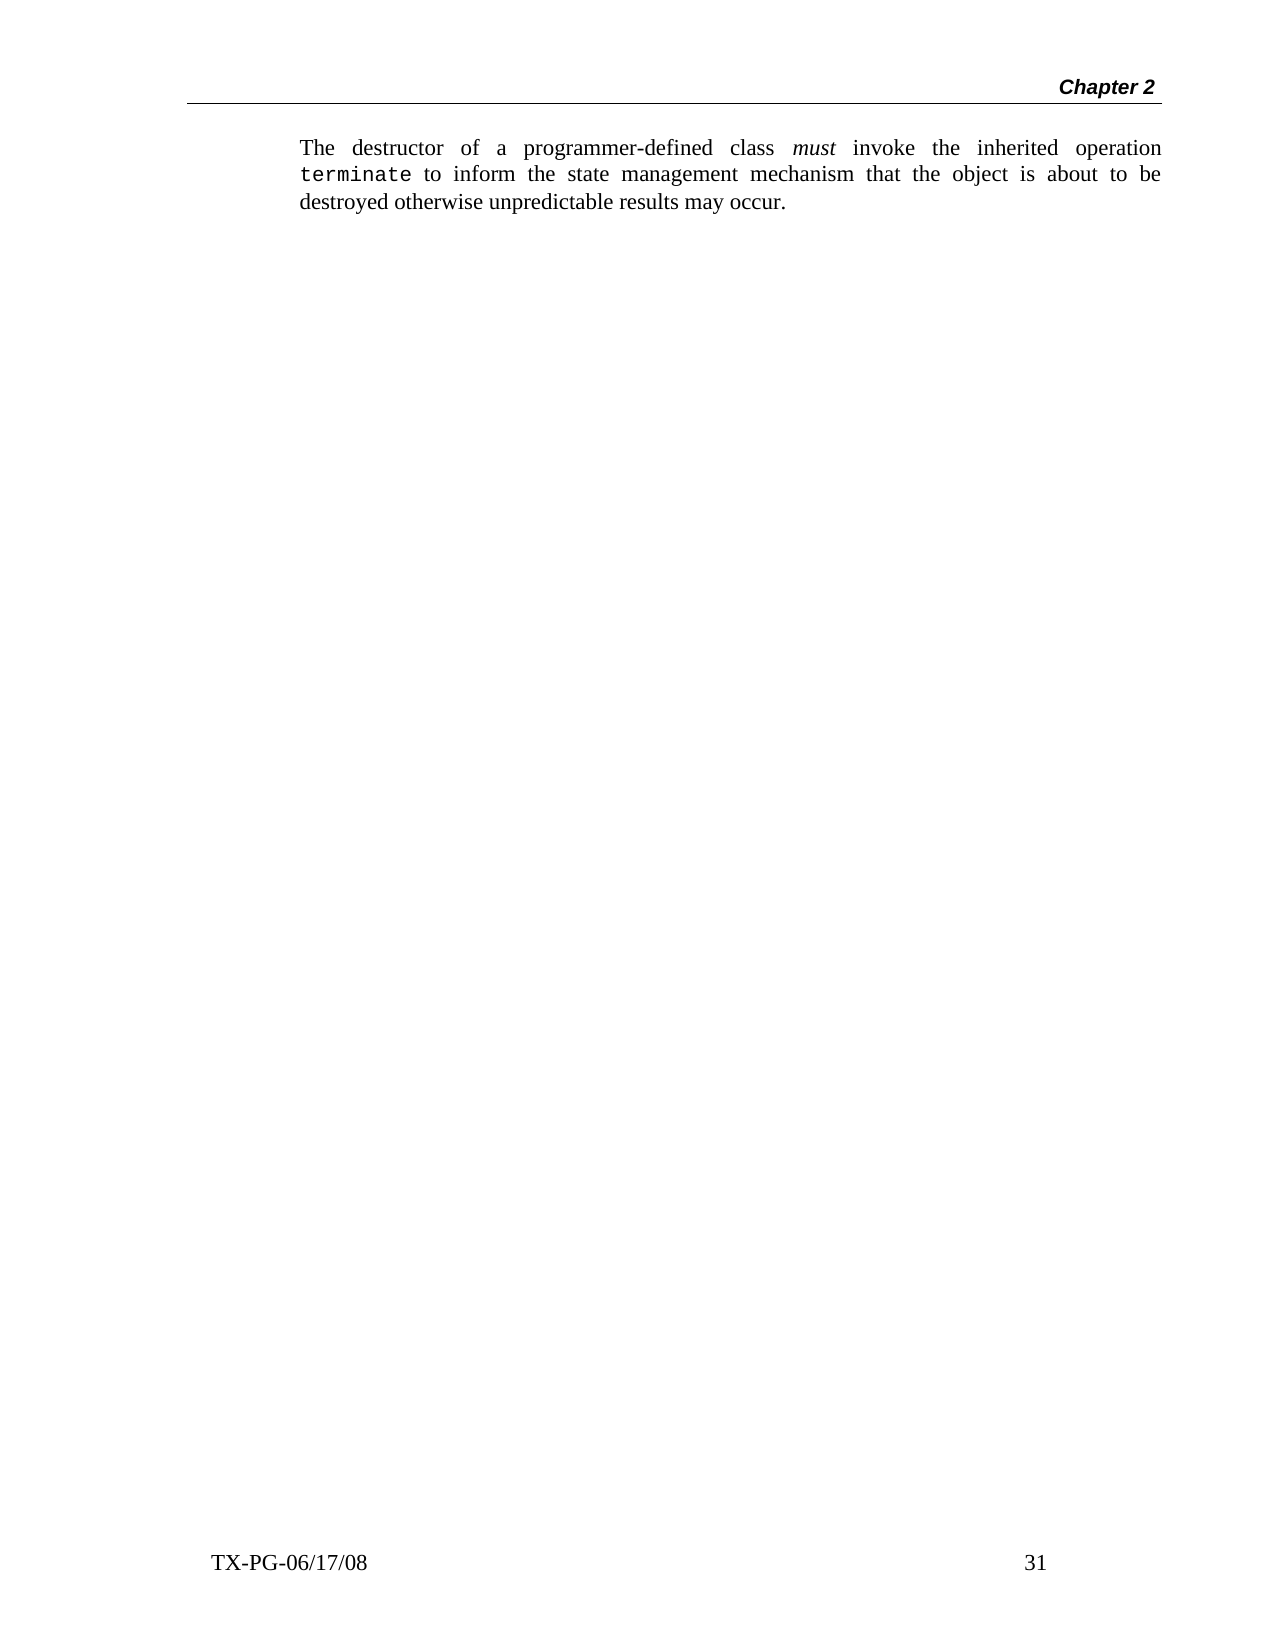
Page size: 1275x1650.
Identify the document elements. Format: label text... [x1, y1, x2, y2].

text The destructor of a programmer-defined class must invoke the inherited operation terminate to inform the state management mechanism that the object is about to be destroyed otherwise unpredictable results may occur. [299, 134, 1162, 214]
